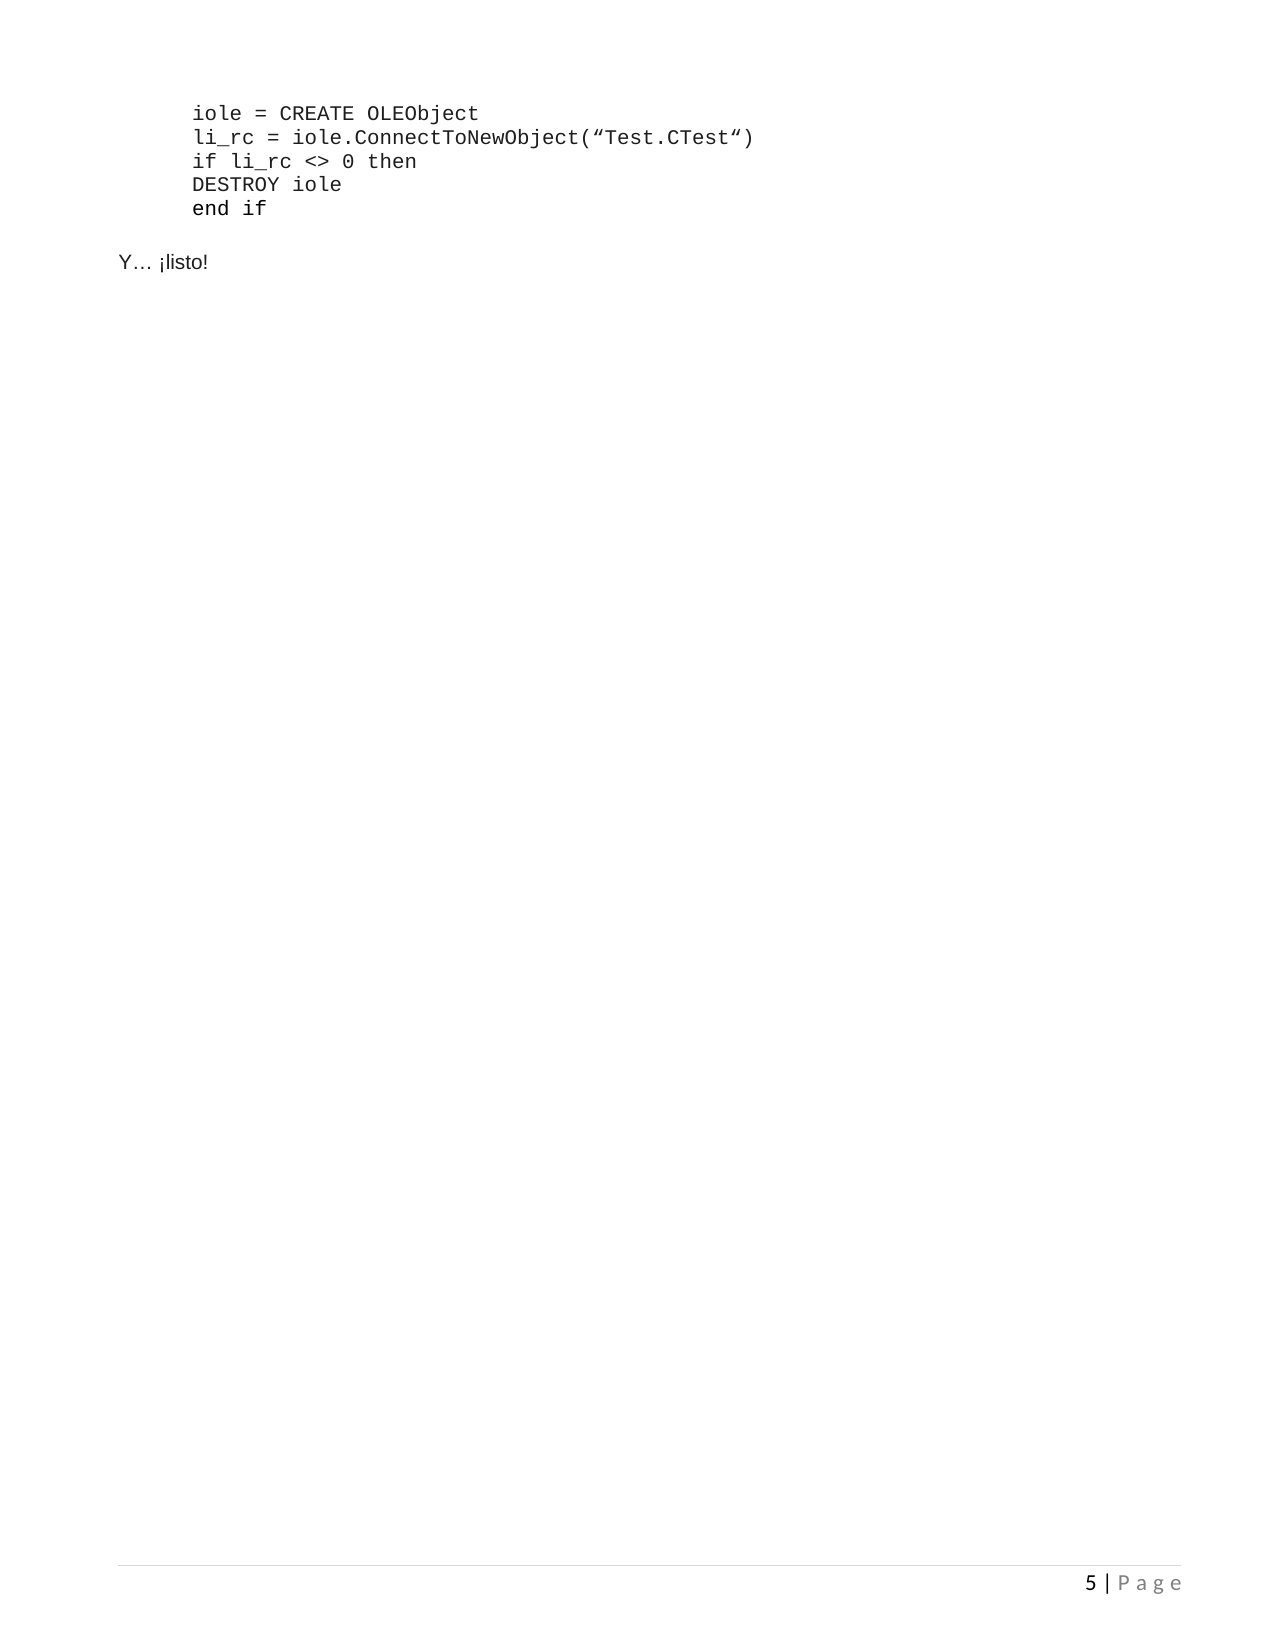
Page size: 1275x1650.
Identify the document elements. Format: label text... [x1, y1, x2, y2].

text Y… ¡listo! [118, 250, 1181, 274]
text iole = CREATE OLEObject li_rc = iole.ConnectToNewObject(“Test.CTest“) if li_rc <> 0 then DESTROY iole end if [192, 103, 1181, 222]
